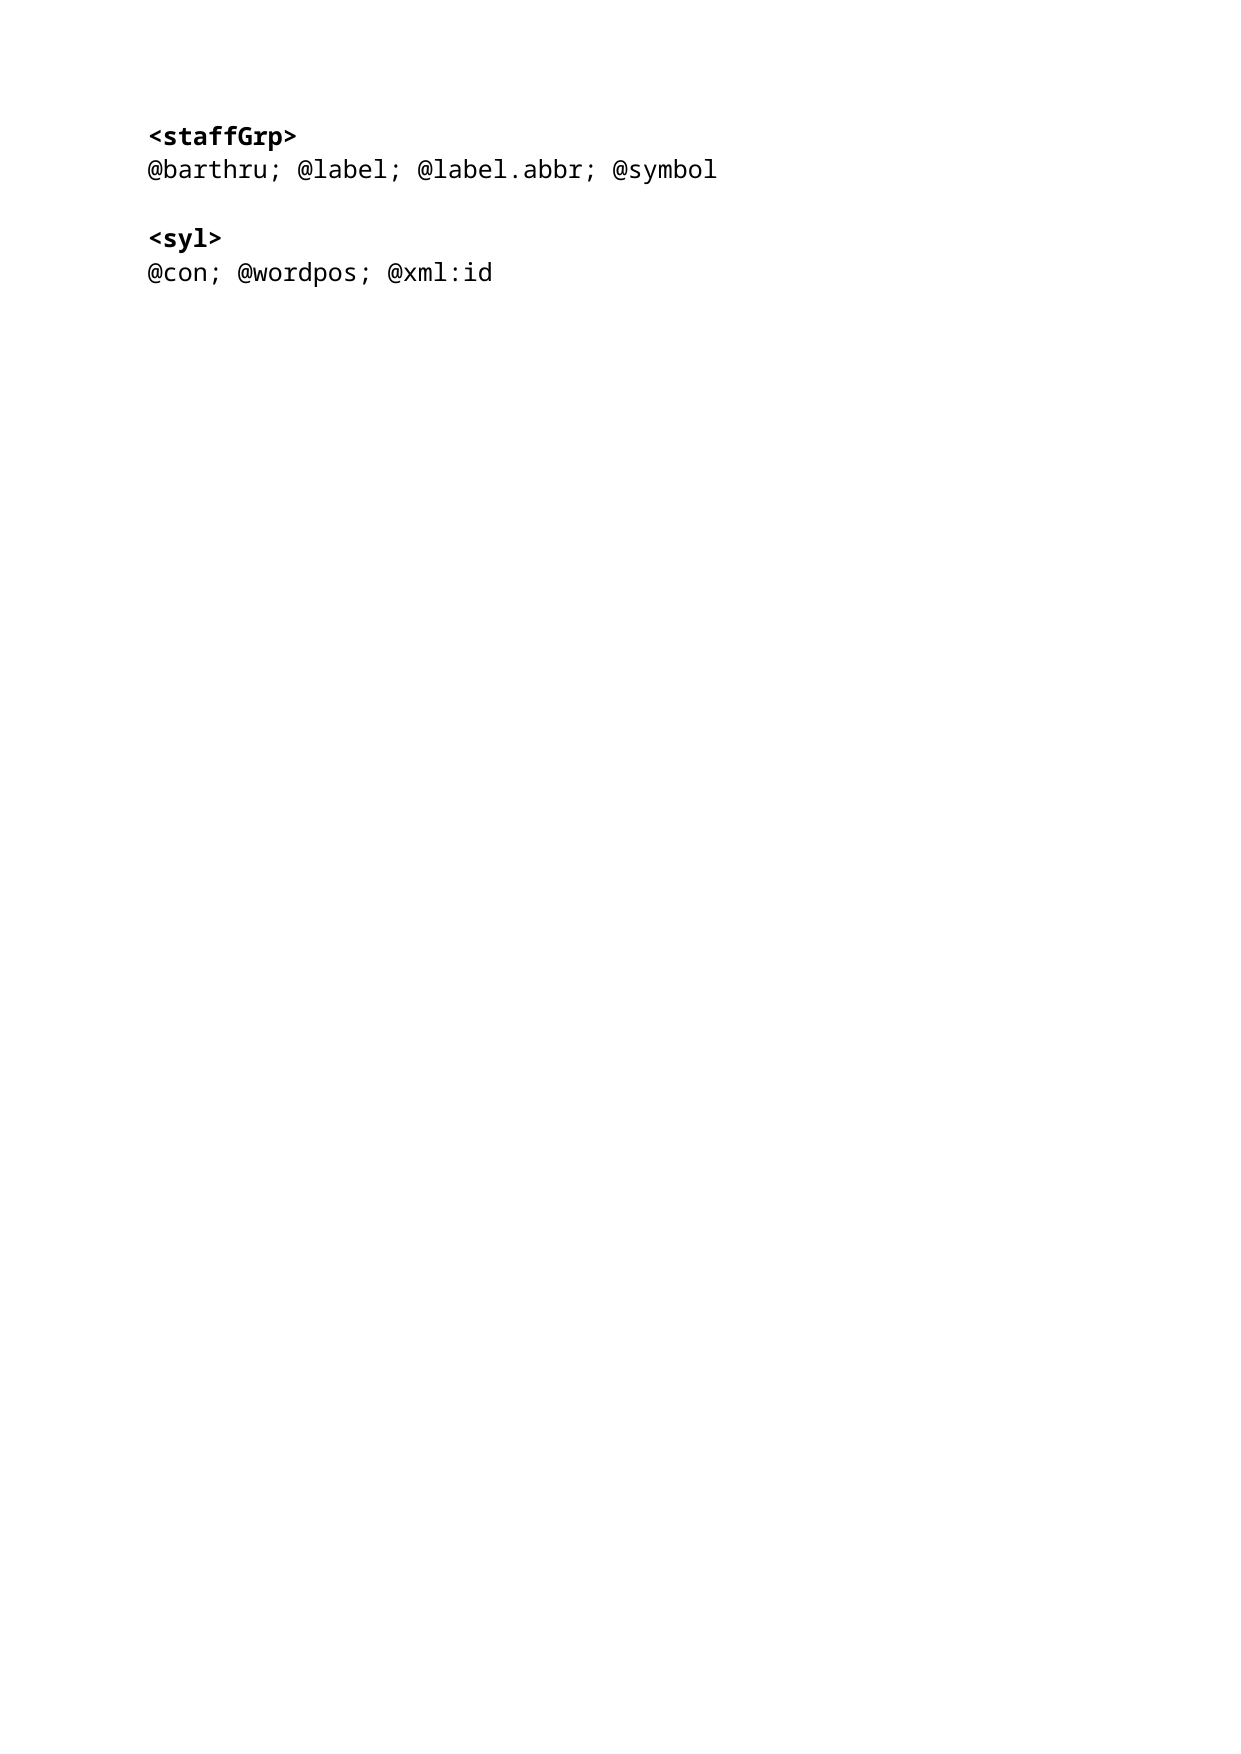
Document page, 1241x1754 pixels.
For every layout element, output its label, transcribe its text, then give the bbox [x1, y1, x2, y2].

text @con; @wordpos; @xml:id [148, 254, 1093, 288]
text @barthru; @label; @label.abbr; @symbol [148, 152, 1093, 186]
text <syl> [148, 220, 1093, 254]
text <staffGrp> [148, 118, 1093, 152]
